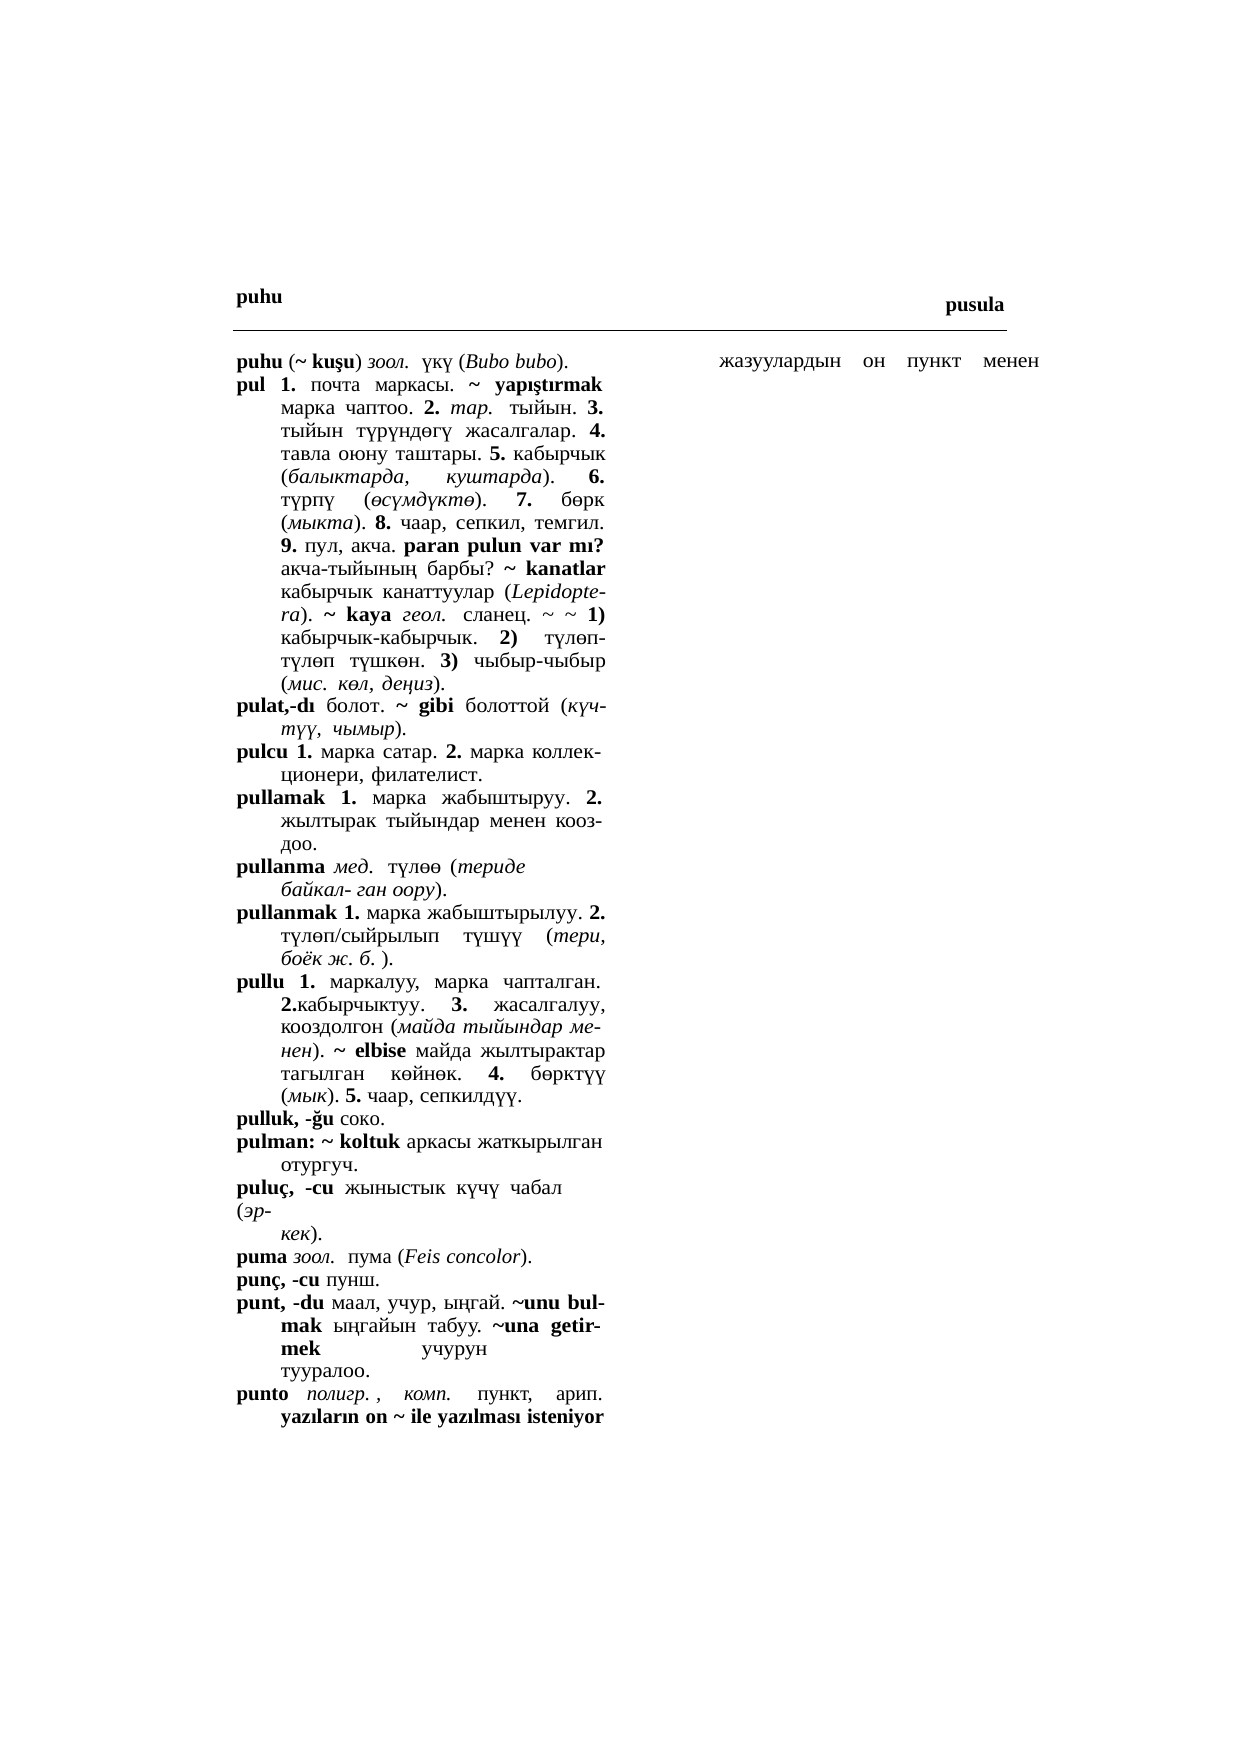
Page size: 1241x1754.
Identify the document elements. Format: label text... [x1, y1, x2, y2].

text pulat,-dı болот. ~ gibi болоттой (күч- [236, 694, 609, 717]
text кек). [281, 1222, 324, 1245]
text puhu (~ kuşu) зоол. үкү (Bubo bubo). [236, 349, 609, 373]
text жылтырак тыйындар менен кооз- [281, 809, 606, 832]
text 9. пул, акча. paran pulun var mı? [281, 534, 606, 557]
text (мыктa). 8. чаар, сепкил, темгил. [281, 511, 606, 534]
text жазуулардын он пункт менен [719, 349, 1061, 372]
text pullamak 1. марка жабыштыруу. 2. [236, 786, 609, 809]
text pullanma мед. түлөө (териде байкал- ган оору). [236, 855, 606, 901]
text punç, -cu пунш. [236, 1268, 609, 1291]
text pul 1. почта маркасы. ~ yapıştırmak [236, 373, 609, 396]
text punt, -du маал, учур, ыңгай. ~unu bul- mak ыңгайын табуу. ~una getir- [236, 1291, 609, 1337]
text түрпү (өсүмдүктө). 7. бөрк [281, 488, 606, 511]
text puluç, -cu жыныстык күчү чабал (эр- [236, 1176, 609, 1222]
text pulcu 1. марка сатар. 2. марка коллек- [236, 740, 609, 763]
text pulman: ~ koltuk аркасы жаткырылган отургуч. [236, 1130, 609, 1176]
text түү, чымыр). [281, 717, 408, 740]
text punto полигр. , комп. пункт, арип. [236, 1382, 609, 1405]
text yazıların on ~ ile yazılması isteniyor [281, 1405, 606, 1428]
text акча-тыйының барбы? ~ kanatlar кабырчык канаттуулар (Lepidopte- ra). ~ kaya геол. сланец. ~ ~ 1) [281, 557, 606, 626]
text 2.кабырчыктуу. 3. жасалгалуу, кооздолгон (майда тыйындар ме- [281, 993, 606, 1038]
text puma зоол. пума (Feis concolor). [236, 1245, 609, 1268]
text mek учурун тууралоо. [281, 1337, 487, 1382]
text тыйын түрүндөгү жасалгалар. 4. тавла оюну таштары. 5. кабырчык (балыктарда, куштарда). 6. [281, 419, 606, 488]
text кабырчык-кабырчык. 2) түлөп- түлөп түшкөн. 3) чыбыр-чыбыр (мис. көл, деңиз). [281, 626, 606, 694]
text puhu [236, 284, 283, 308]
text pulluk, -ğu соко. [236, 1107, 609, 1130]
text pullu 1. маркалуу, марка чапталган. [236, 970, 609, 993]
text доо. [281, 832, 318, 855]
text pullanmak 1. марка жабыштырылуу. 2. түлөп/сыйрылып түшүү (тери, боёк ж. б. ). [236, 901, 606, 970]
text pusula [885, 292, 1065, 316]
text нен). ~ elbise майда жылтырактар тагылган көйнөк. 4. бөрктүү (мык). 5. чаар, сепкилдүү. [281, 1039, 606, 1107]
text марка чаптоо. 2. тар. тыйын. 3. [281, 396, 606, 419]
text ционери, филателист. [281, 763, 486, 786]
